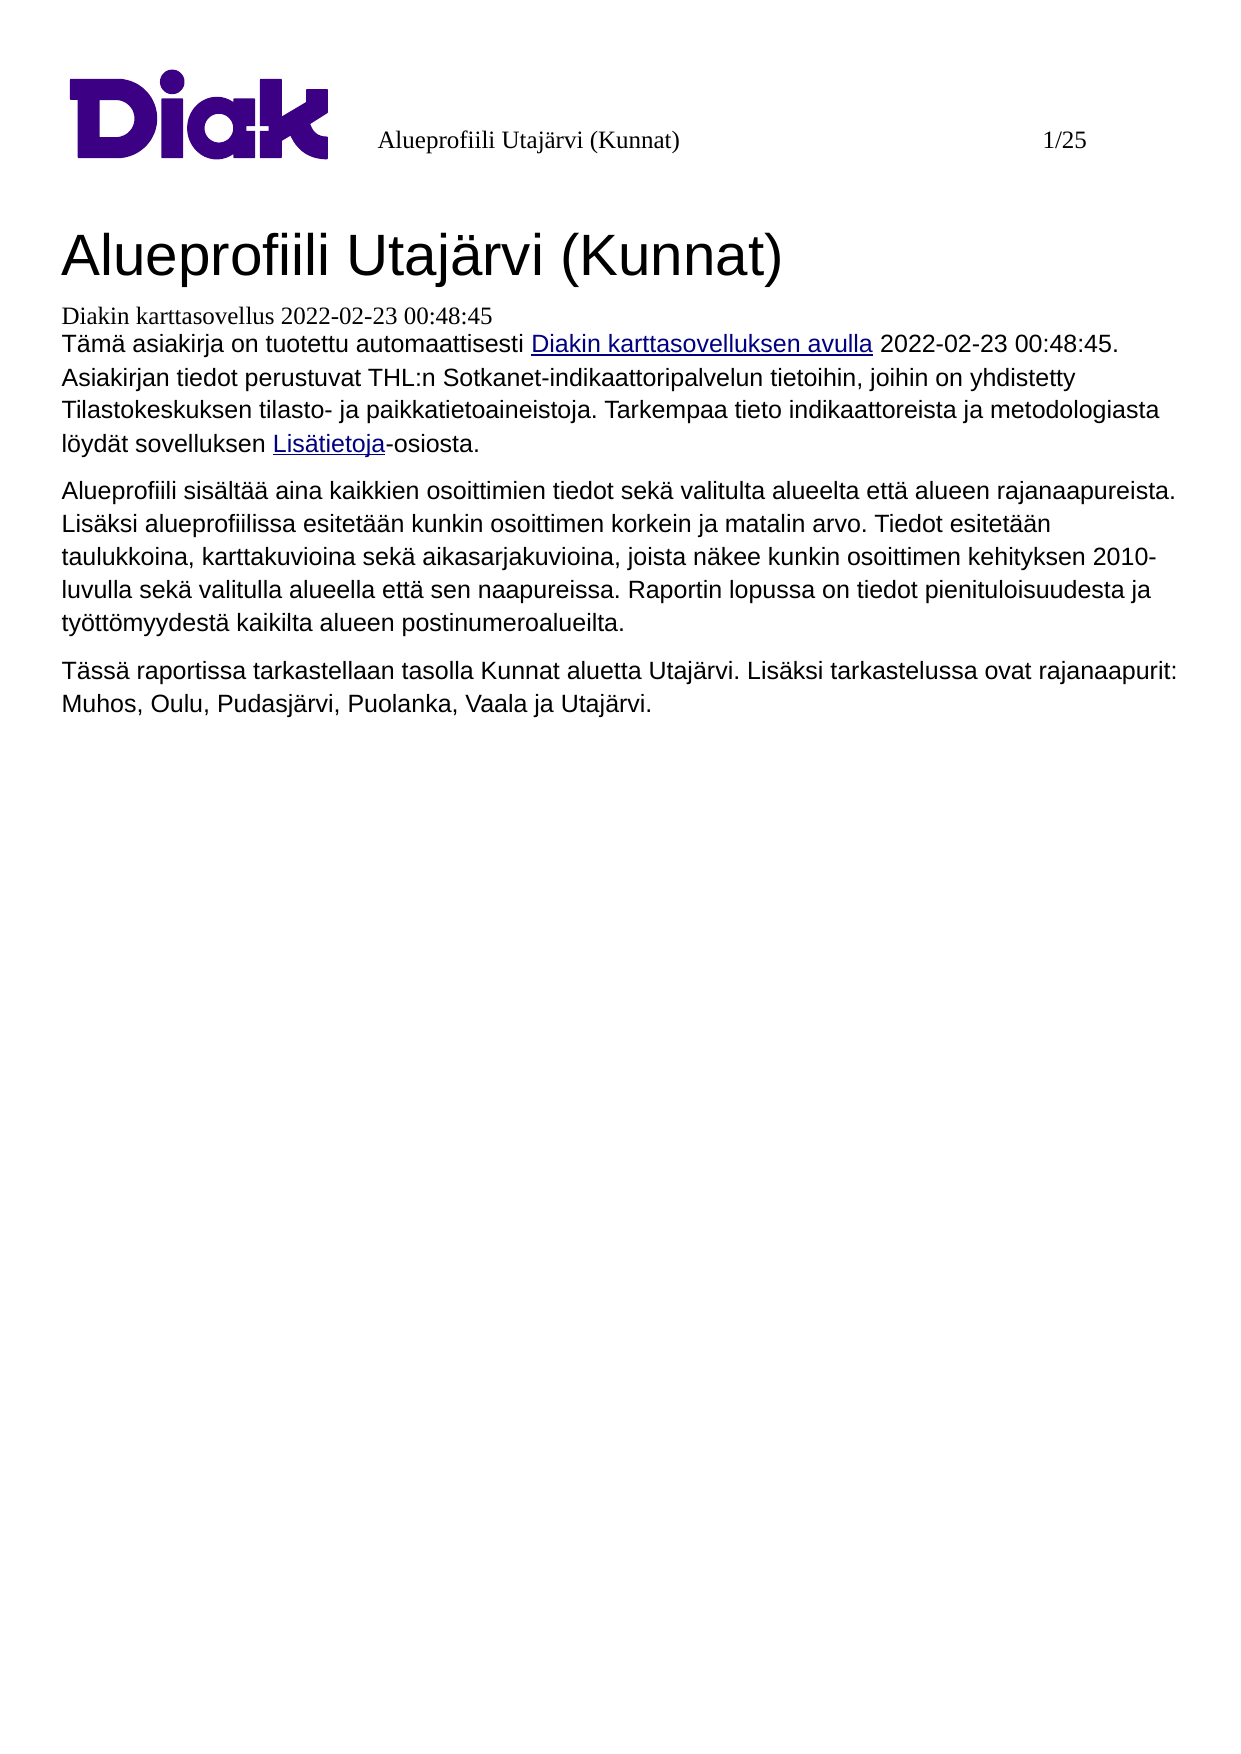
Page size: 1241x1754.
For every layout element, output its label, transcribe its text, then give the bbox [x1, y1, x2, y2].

text Diakin karttasovellus 2022-02-23 00:48:45 [61, 301, 1179, 329]
text Tässä raportissa tarkastellaan tasolla Kunnat aluetta Utajärvi. Lisäksi tarkastelussa ovat rajanaapurit: Muhos, Oulu, Pudasjärvi, Puolanka, Vaala ja Utajärvi. [61, 656, 1179, 718]
title Alueprofiili Utajärvi (Kunnat) [61, 221, 1179, 288]
text Alueprofiili sisältää aina kaikkien osoittimien tiedot sekä valitulta alueelta että alueen rajanaapureista. Lisäksi alueprofiilissa esitetään kunkin osoittimen korkein ja matalin arvo. Tiedot esitetään taulukkoina, karttakuvioina sekä aikasarjakuvioina, joista näkee kunkin osoittimen kehityksen 2010-luvulla sekä valitulla alueella että sen naapureissa. Raportin lopussa on tiedot pienituloisuudesta ja työttömyydestä kaikilta alueen postinumeroalueilta. [61, 476, 1179, 637]
text Tämä asiakirja on tuotettu automaattisesti Diakin karttasovelluksen avulla 2022-02-23 00:48:45. Asiakirjan tiedot perustuvat THL:n Sotkanet-indikaattoripalvelun tietoihin, joihin on yhdistetty Tilastokeskuksen tilasto- ja paikkatietoaineistoja. Tarkempaa tieto indikaattoreista ja metodologiasta löydät sovelluksen Lisätietoja-osiosta. [61, 329, 1179, 457]
